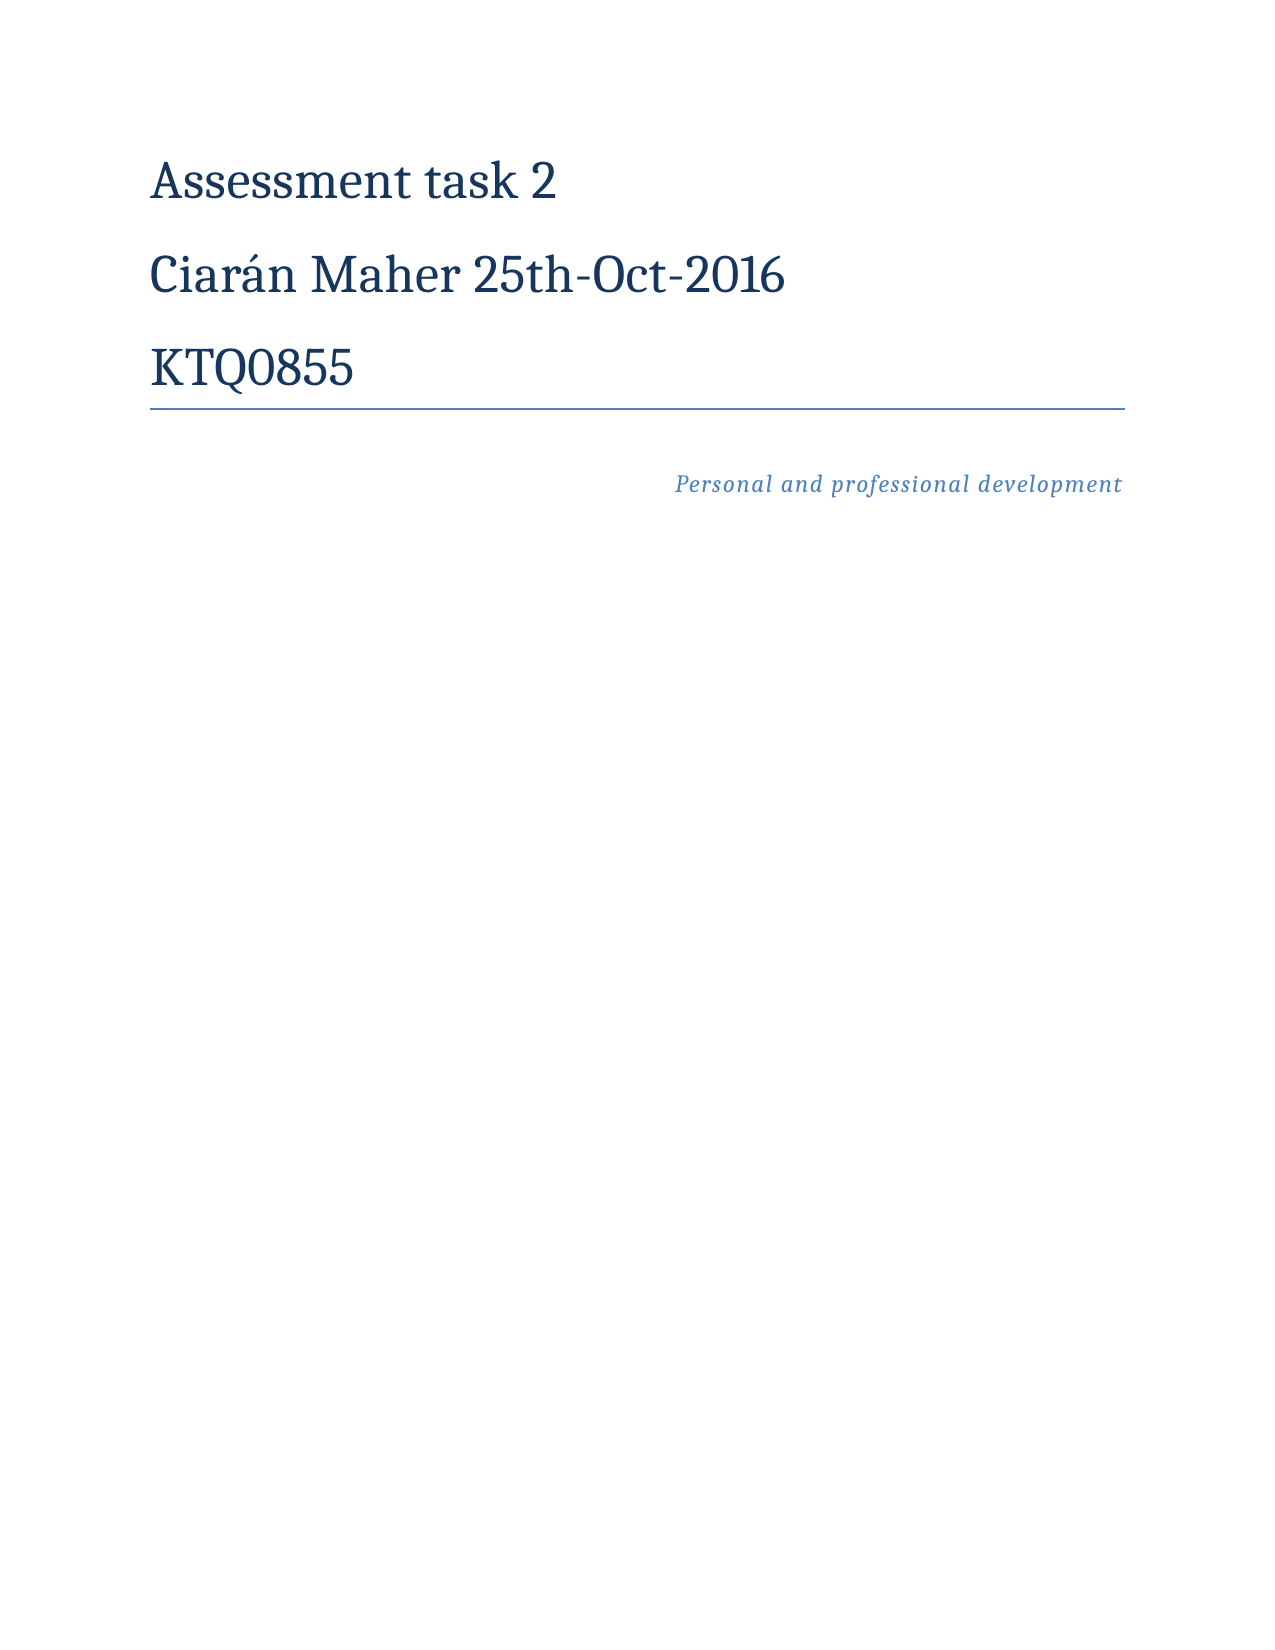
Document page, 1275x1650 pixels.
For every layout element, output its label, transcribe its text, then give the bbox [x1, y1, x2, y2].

title KTQ0855 [150, 337, 1125, 408]
title Assessment task 2 [150, 150, 1125, 212]
subtitle Personal and professional development [150, 470, 1125, 498]
title Ciarán Maher 25th-Oct-2016 [150, 243, 1125, 306]
